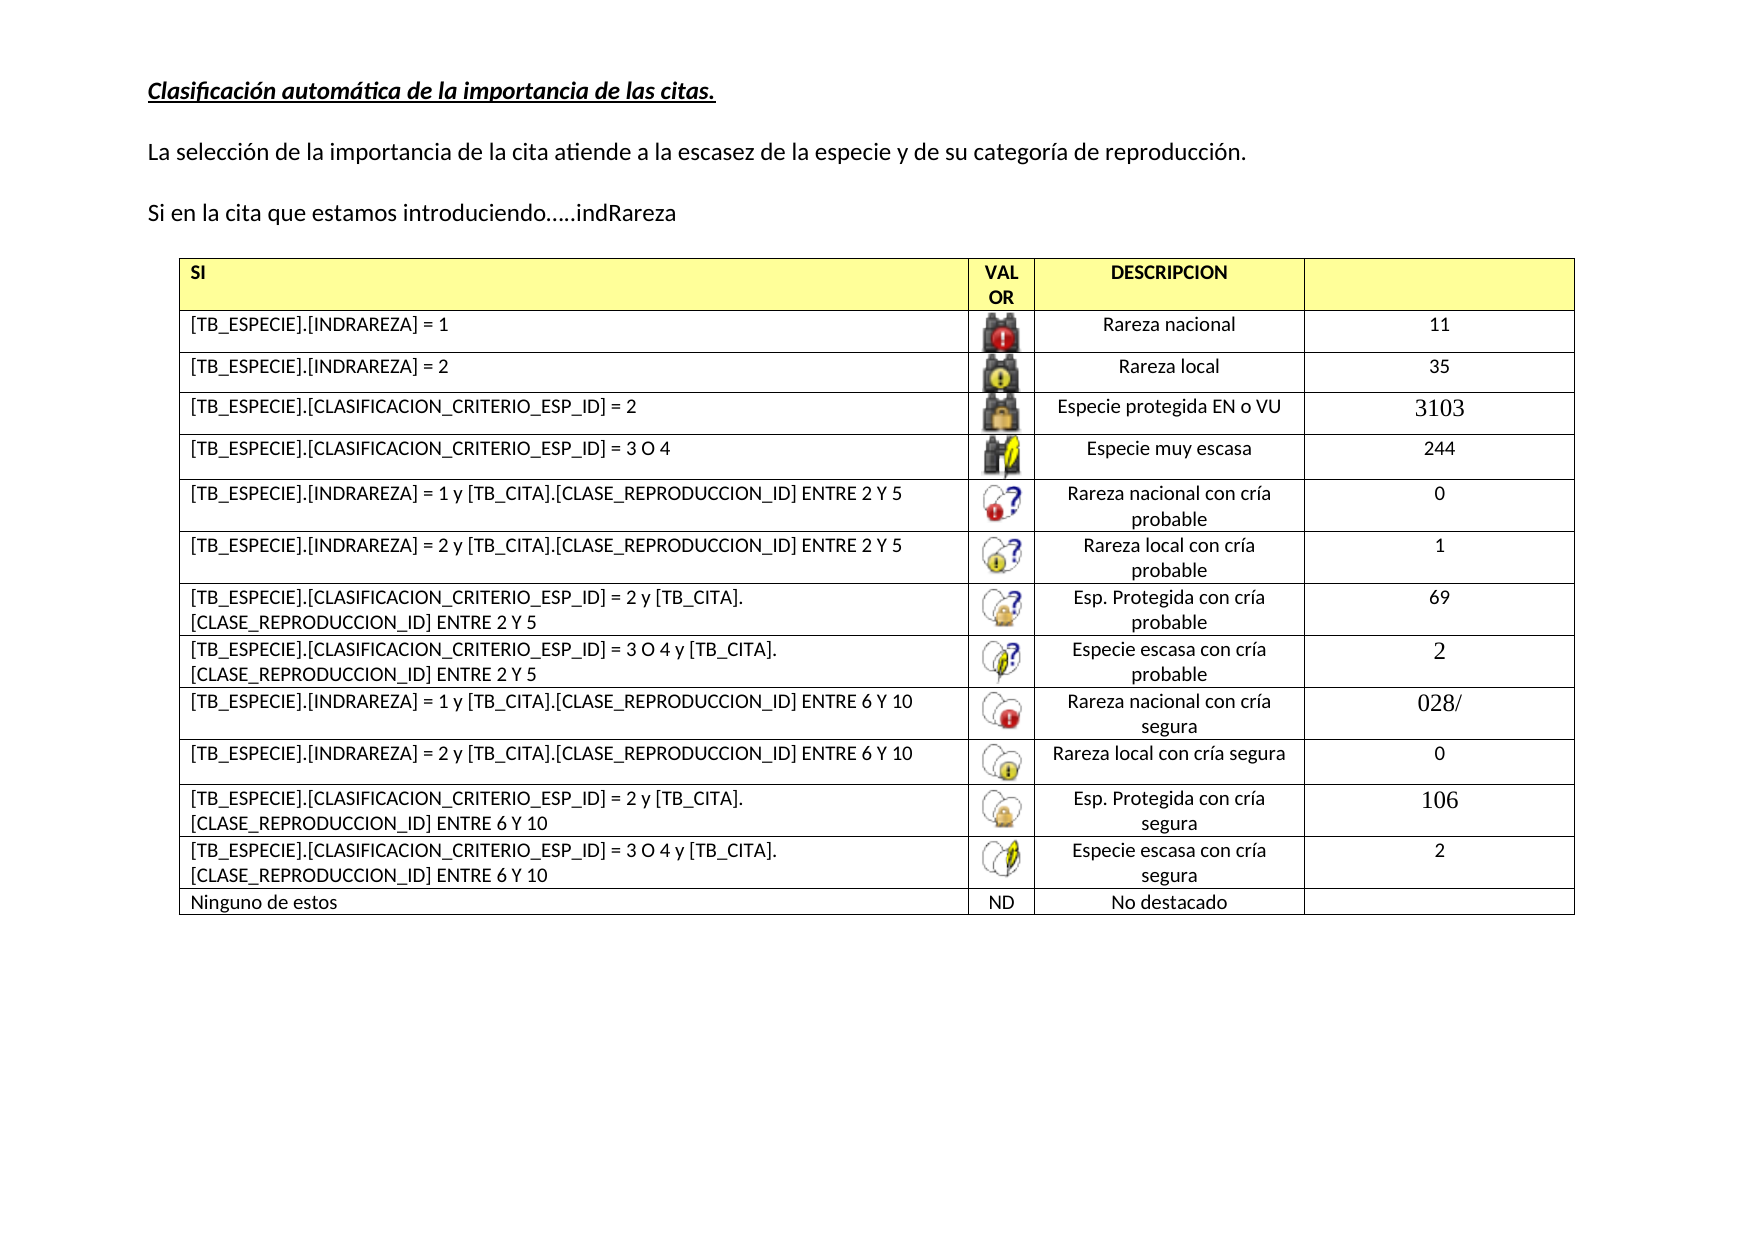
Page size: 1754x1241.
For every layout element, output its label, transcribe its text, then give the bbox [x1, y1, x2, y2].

table_cell [969, 785, 1034, 836]
text Si en la cita que estamos introduciendo…..indRareza [148, 197, 1606, 228]
table_header DESCRIPCION [1035, 259, 1304, 310]
picture [979, 688, 1024, 732]
table_cell Rareza nacional con cría segura [1035, 688, 1304, 739]
table_cell [969, 311, 981, 352]
table_cell Especie protegida EN o VU [1035, 393, 1304, 434]
table_header SI [180, 259, 968, 310]
table_cell Esp. Protegida con cría probable [1035, 584, 1304, 635]
table_cell [969, 480, 1034, 531]
table_cell 244 [1305, 435, 1574, 479]
table_cell 69 [1305, 584, 1574, 635]
table_header VALOR [969, 259, 1034, 310]
picture [979, 636, 1028, 684]
table_cell 2 [1305, 636, 1574, 687]
table_cell [TB_ESPECIE].[CLASIFICACION_CRITERIO_ESP_ID] = 2 y [TB_CITA].[CLASE_REPRODUCCION_ID] ENTRE 6 Y 10 [180, 785, 968, 836]
table_cell Rareza nacional con cría probable [1035, 480, 1304, 531]
table_cell [TB_ESPECIE].[CLASIFICACION_CRITERIO_ESP_ID] = 2 [180, 393, 968, 434]
table_cell [969, 435, 981, 479]
table_cell No destacado [1035, 889, 1304, 914]
picture [980, 435, 1023, 523]
table_cell 11 [1305, 311, 1574, 352]
table_cell [TB_ESPECIE].[CLASIFICACION_CRITERIO_ESP_ID] = 3 O 4 y [TB_CITA].[CLASE_REPRODUCCION_ID] ENTRE 2 Y 5 [180, 636, 968, 687]
table_cell [TB_ESPECIE].[CLASIFICACION_CRITERIO_ESP_ID] = 3 O 4 y [TB_CITA].[CLASE_REPRODUCCION_ID] ENTRE 6 Y 10 [180, 837, 968, 888]
table_cell 0 [1305, 480, 1574, 531]
table_cell [TB_ESPECIE].[INDRAREZA] = 1 y [TB_CITA].[CLASE_REPRODUCCION_ID] ENTRE 2 Y 5 [180, 480, 968, 531]
table_cell Especie muy escasa [1035, 435, 1304, 479]
table_cell [TB_ESPECIE].[INDRAREZA] = 2 y [TB_CITA].[CLASE_REPRODUCCION_ID] ENTRE 2 Y 5 [180, 532, 968, 583]
table_cell Especie escasa con cría segura [1035, 837, 1304, 888]
table_cell [969, 688, 1034, 739]
table_cell 106 [1305, 785, 1574, 836]
table_cell Rareza local con cría segura [1035, 740, 1304, 784]
table_cell [1022, 393, 1034, 434]
table_cell [969, 353, 981, 392]
table_cell [1021, 353, 1034, 392]
table_cell [969, 740, 979, 784]
table_cell Rareza nacional [1035, 311, 1304, 352]
table_cell [TB_ESPECIE].[CLASIFICACION_CRITERIO_ESP_ID] = 3 O 4 [180, 435, 968, 479]
table_cell [1024, 740, 1034, 784]
text La selección de la importancia de la cita atiende a la escasez de la especie y de su categoría de reproducción. [148, 136, 1606, 167]
picture [981, 353, 1021, 392]
table_cell 35 [1305, 353, 1574, 392]
text Clasificación automática de la importancia de las citas. [148, 75, 1606, 106]
table_cell [969, 837, 1034, 888]
picture [979, 532, 1024, 577]
table_cell [969, 636, 1034, 687]
table_cell [969, 393, 981, 434]
picture [979, 584, 1024, 629]
table_cell 0 [1305, 740, 1574, 784]
picture [981, 311, 1022, 352]
table_cell 2 [1305, 837, 1574, 888]
picture [979, 837, 1028, 882]
table_cell [1305, 889, 1574, 914]
table_cell Rareza local con cría probable [1035, 532, 1304, 583]
table_cell [TB_ESPECIE].[CLASIFICACION_CRITERIO_ESP_ID] = 2 y [TB_CITA].[CLASE_REPRODUCCION_ID] ENTRE 2 Y 5 [180, 584, 968, 635]
table_cell 028/ [1305, 688, 1574, 739]
picture [979, 740, 1024, 784]
table_cell ND [969, 889, 1034, 914]
table_cell [969, 584, 1034, 635]
table_cell 1 [1305, 532, 1574, 583]
picture [979, 785, 1024, 830]
table_cell [1022, 311, 1034, 352]
table_cell [TB_ESPECIE].[INDRAREZA] = 2 [180, 353, 968, 392]
table_cell [1022, 435, 1034, 479]
picture [981, 393, 1022, 434]
table_cell Especie escasa con cría probable [1035, 636, 1304, 687]
table_cell [TB_ESPECIE].[INDRAREZA] = 1 [180, 311, 968, 352]
table_cell [TB_ESPECIE].[INDRAREZA] = 1 y [TB_CITA].[CLASE_REPRODUCCION_ID] ENTRE 6 Y 10 [180, 688, 968, 739]
table_cell Esp. Protegida con cría segura [1035, 785, 1304, 836]
table_cell 3103 [1305, 393, 1574, 434]
table_cell [TB_ESPECIE].[INDRAREZA] = 2 y [TB_CITA].[CLASE_REPRODUCCION_ID] ENTRE 6 Y 10 [180, 740, 968, 784]
table_header [1305, 259, 1574, 310]
table_cell Rareza local [1035, 353, 1304, 392]
table_cell [969, 532, 1034, 583]
table_cell Ninguno de estos [180, 889, 968, 914]
